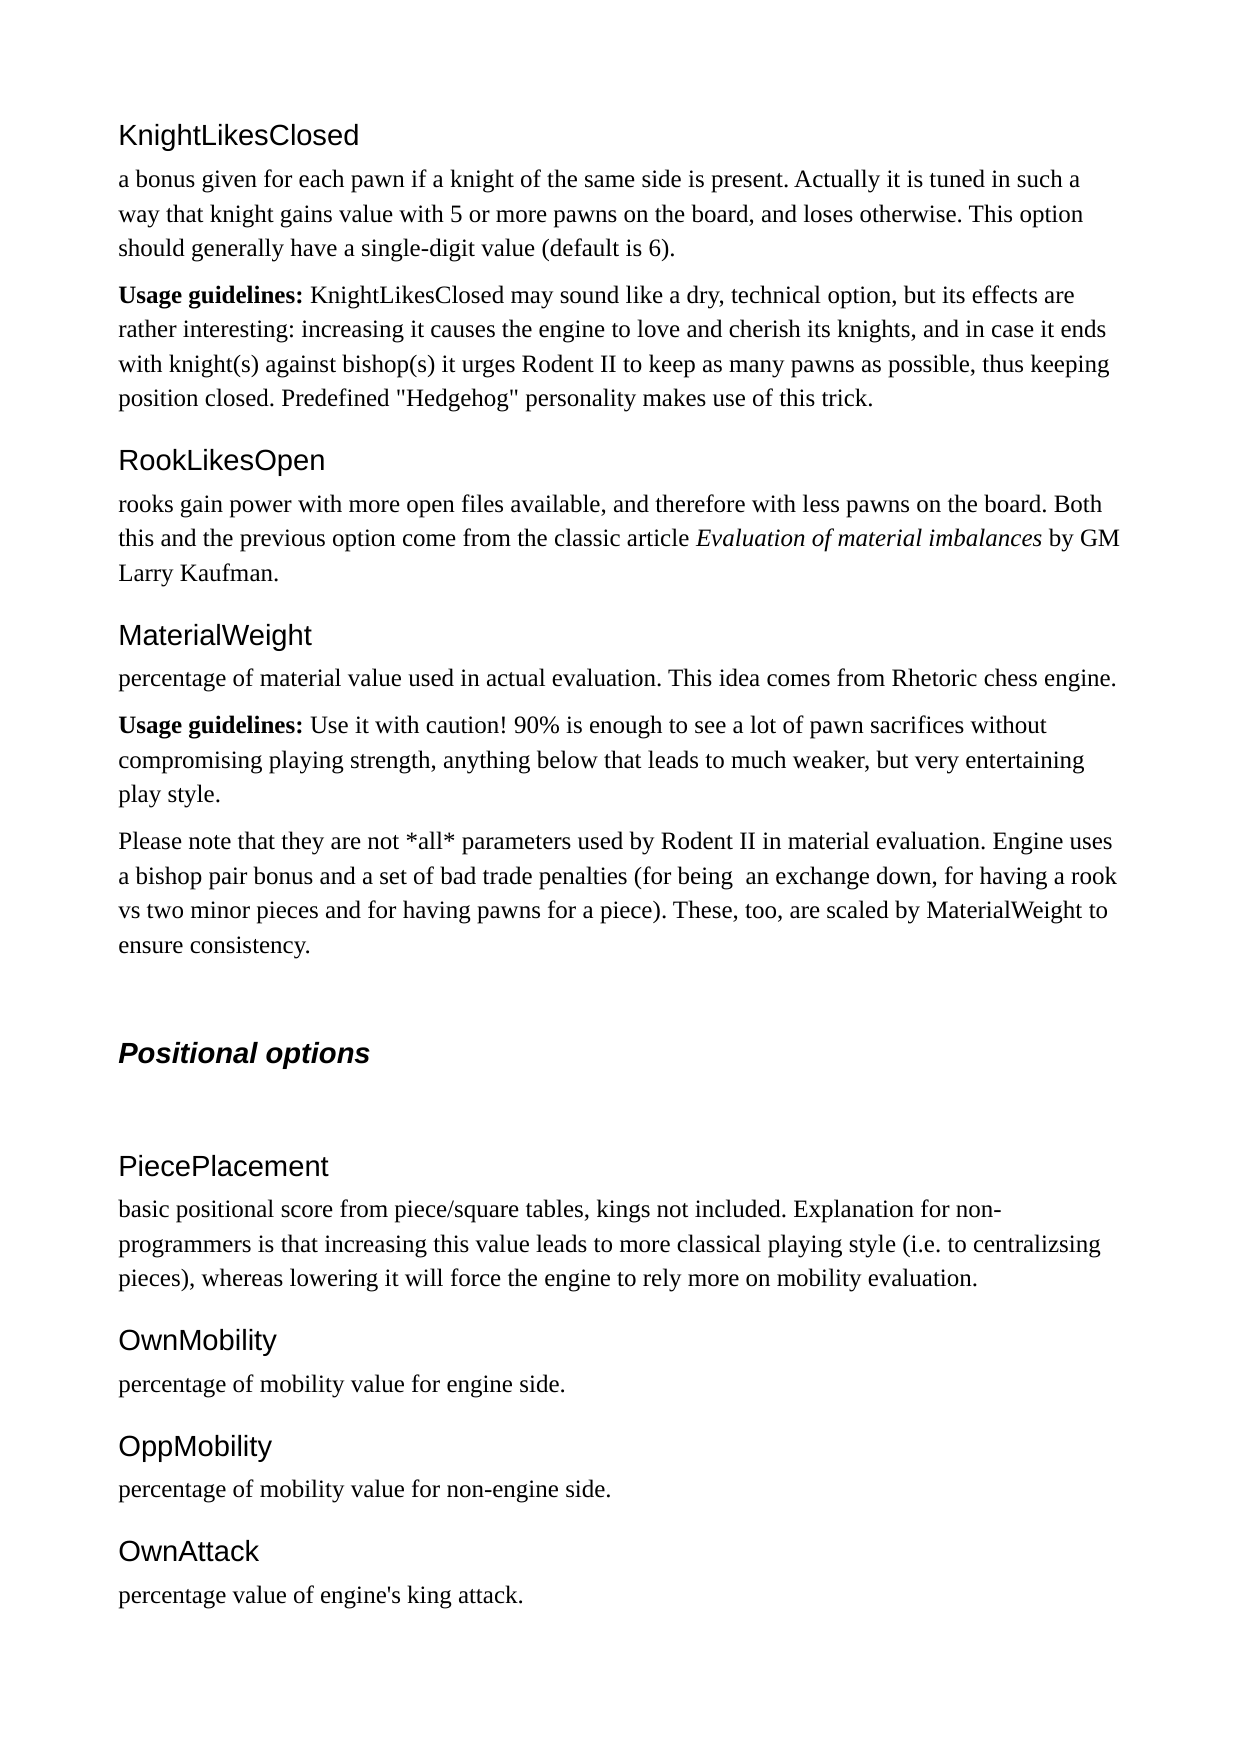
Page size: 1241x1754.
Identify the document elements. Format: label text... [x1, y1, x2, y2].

subtitle KnightLikesClosed [118, 118, 1122, 152]
subtitle OwnAttack [118, 1534, 1122, 1568]
subtitle OwnMobility [118, 1323, 1122, 1357]
subtitle PiecePlacement [118, 1148, 1122, 1182]
text percentage of mobility value for non-engine side. [118, 1474, 1122, 1503]
text rooks gain power with more open files available, and therefore with less pawns on the board. Both this and the previous option come from the classic article Evaluation of material imbalances by GM Larry Kaufman. [118, 489, 1122, 587]
text percentage of material value used in actual evaluation. This idea comes from Rhetoric chess engine. [118, 663, 1122, 692]
text Usage guidelines: Use it with caution! 90% is enough to see a lot of pawn sacrifices without compromising playing strength, anything below that leads to much weaker, but very entertaining play style. [118, 711, 1122, 808]
text Please note that they are not *all* parameters used by Rodent II in material evaluation. Engine uses a bishop pair bonus and a set of bad trade penalties (for being an exchange down, for having a rook vs two minor pieces and for having pawns for a piece). These, too, are scaled by MaterialWeight to ensure consistency. [118, 826, 1122, 959]
subtitle MaterialWeight [118, 617, 1122, 651]
text a bonus given for each pawn if a knight of the same side is present. Actually it is tuned in such a way that knight gains value with 5 or more pawns on the board, and loses otherwise. This option should generally have a single-digit value (default is 6). [118, 164, 1122, 262]
text basic positional score from piece/square tables, kings not included. Explanation for non-programmers is that increasing this value leads to more classical playing style (i.e. to centralizsing pieces), whereas lowering it will force the engine to rely more on mobility evaluation. [118, 1194, 1122, 1292]
text percentage value of engine's king attack. [118, 1580, 1122, 1609]
subtitle Positional options [118, 1036, 1122, 1070]
subtitle OppMobility [118, 1428, 1122, 1462]
subtitle RookLikesOpen [118, 443, 1122, 477]
text percentage of mobility value for engine side. [118, 1369, 1122, 1398]
text Usage guidelines: KnightLikesClosed may sound like a dry, technical option, but its effects are rather interesting: increasing it causes the engine to love and cherish its knights, and in case it ends with knight(s) against bishop(s) it urges Rodent II to keep as many pawns as possible, thus keeping position closed. Predefined "Hedgehog" personality makes use of this trick. [118, 280, 1122, 412]
